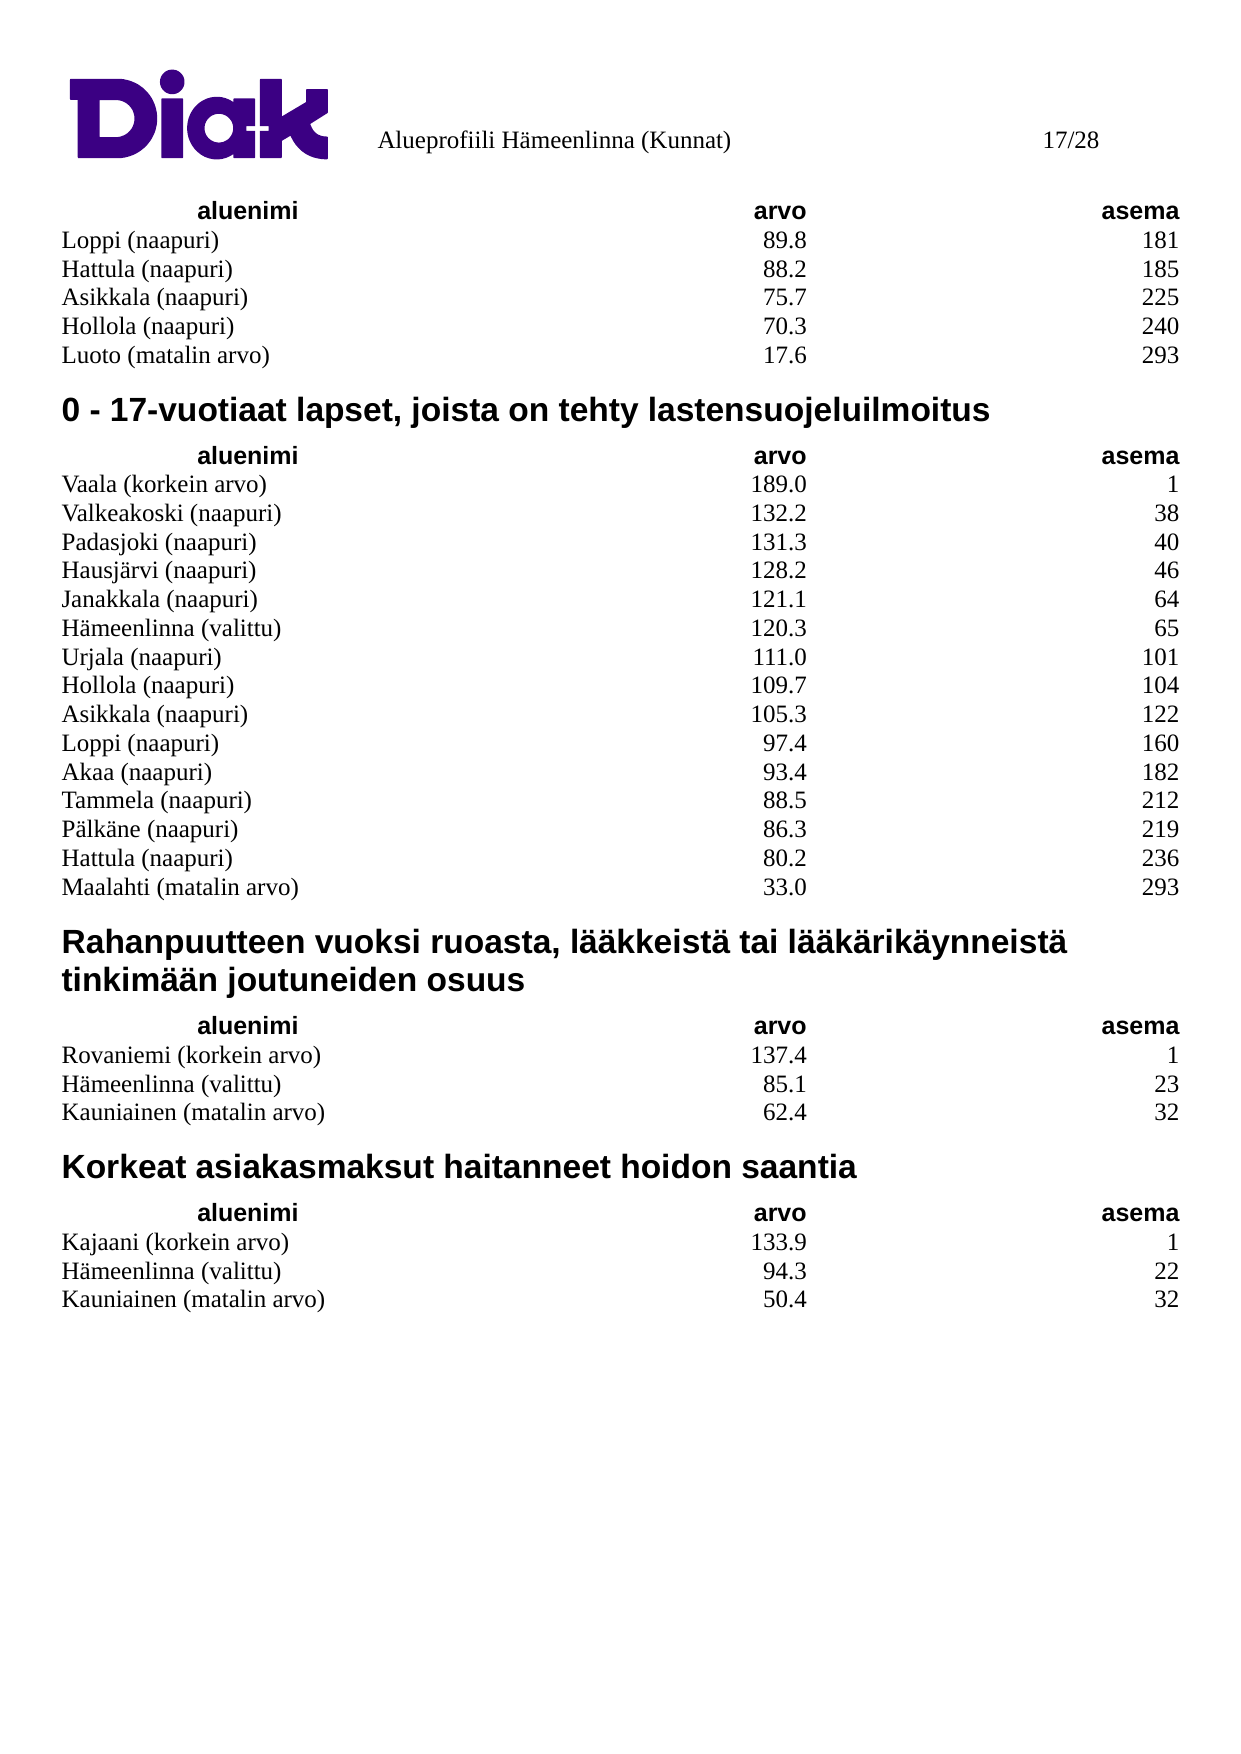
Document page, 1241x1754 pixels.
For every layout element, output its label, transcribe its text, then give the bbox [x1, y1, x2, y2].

table_cell Pälkäne (naapuri) [61, 814, 434, 843]
table_cell 89.8 [434, 225, 806, 254]
table_cell 101 [806, 642, 1179, 671]
table_cell Hämeenlinna (valittu) [61, 613, 434, 642]
table_cell Kauniainen (matalin arvo) [61, 1285, 434, 1313]
table_cell 64 [806, 584, 1179, 613]
table_cell 181 [806, 225, 1179, 254]
table_cell 86.3 [434, 814, 806, 843]
table_cell 109.7 [434, 671, 806, 699]
table_header aluenimi [61, 196, 434, 225]
table_cell 32 [806, 1098, 1179, 1126]
table_cell Janakkala (naapuri) [61, 584, 434, 613]
table_header asema [806, 1011, 1179, 1040]
table_cell 185 [806, 254, 1179, 282]
table_cell 88.5 [434, 786, 806, 814]
table_cell 1 [806, 1227, 1179, 1256]
table_cell 50.4 [434, 1285, 806, 1313]
table_cell Vaala (korkein arvo) [61, 469, 434, 498]
table_cell 46 [806, 556, 1179, 584]
table_cell 104 [806, 671, 1179, 699]
table_cell 23 [806, 1069, 1179, 1097]
table_cell 33.0 [434, 872, 806, 901]
table_cell Hollola (naapuri) [61, 311, 434, 340]
table_cell Tammela (naapuri) [61, 786, 434, 814]
table_cell 131.3 [434, 527, 806, 556]
table_cell 236 [806, 843, 1179, 872]
table_cell 17.6 [434, 340, 806, 369]
table_cell Kauniainen (matalin arvo) [61, 1098, 434, 1126]
table_cell Hattula (naapuri) [61, 254, 434, 282]
subtitle Korkeat asiakasmaksut haitanneet hoidon saantia [61, 1147, 1179, 1186]
table_cell 70.3 [434, 311, 806, 340]
table_cell 38 [806, 498, 1179, 527]
table_cell Maalahti (matalin arvo) [61, 872, 434, 901]
table_cell 132.2 [434, 498, 806, 527]
table_cell 111.0 [434, 642, 806, 671]
table_header aluenimi [61, 1198, 434, 1227]
table_cell 32 [806, 1285, 1179, 1313]
table_cell 40 [806, 527, 1179, 556]
table_cell 75.7 [434, 283, 806, 311]
table_cell 65 [806, 613, 1179, 642]
table_cell Hattula (naapuri) [61, 843, 434, 872]
table_cell 133.9 [434, 1227, 806, 1256]
table_cell Urjala (naapuri) [61, 642, 434, 671]
table_cell 293 [806, 872, 1179, 901]
subtitle 0 - 17-vuotiaat lapset, joista on tehty lastensuojeluilmoitus [61, 389, 1179, 428]
table_cell Hollola (naapuri) [61, 671, 434, 699]
table_header aluenimi [61, 1011, 434, 1040]
table_cell Luoto (matalin arvo) [61, 340, 434, 369]
table_cell 105.3 [434, 699, 806, 728]
table_cell 97.4 [434, 728, 806, 757]
table_cell Rovaniemi (korkein arvo) [61, 1040, 434, 1069]
table_cell 182 [806, 757, 1179, 786]
table_header aluenimi [61, 441, 434, 469]
table_cell 121.1 [434, 584, 806, 613]
table_header asema [806, 1198, 1179, 1227]
table_cell 120.3 [434, 613, 806, 642]
table_cell 212 [806, 786, 1179, 814]
table_cell Kajaani (korkein arvo) [61, 1227, 434, 1256]
table_cell Loppi (naapuri) [61, 225, 434, 254]
table_cell 88.2 [434, 254, 806, 282]
table_cell 85.1 [434, 1069, 806, 1097]
table_cell 128.2 [434, 556, 806, 584]
table_cell 137.4 [434, 1040, 806, 1069]
table_cell Akaa (naapuri) [61, 757, 434, 786]
subtitle Rahanpuutteen vuoksi ruoasta, lääkkeistä tai lääkärikäynneistä tinkimään joutuneiden osuus [61, 921, 1179, 999]
table_cell 122 [806, 699, 1179, 728]
table_header arvo [434, 1198, 806, 1227]
table_cell 293 [806, 340, 1179, 369]
table_cell Asikkala (naapuri) [61, 283, 434, 311]
table_cell 189.0 [434, 469, 806, 498]
table_header asema [806, 196, 1179, 225]
table_header arvo [434, 196, 806, 225]
table_cell 240 [806, 311, 1179, 340]
table_cell Hausjärvi (naapuri) [61, 556, 434, 584]
table_header arvo [434, 1011, 806, 1040]
table_cell Padasjoki (naapuri) [61, 527, 434, 556]
table_cell Asikkala (naapuri) [61, 699, 434, 728]
table_cell 80.2 [434, 843, 806, 872]
table_cell 22 [806, 1256, 1179, 1284]
table_cell 62.4 [434, 1098, 806, 1126]
table_cell 219 [806, 814, 1179, 843]
table_cell 1 [806, 469, 1179, 498]
table_cell Hämeenlinna (valittu) [61, 1256, 434, 1284]
table_header asema [806, 441, 1179, 469]
table_cell 160 [806, 728, 1179, 757]
table_cell 94.3 [434, 1256, 806, 1284]
table_cell Valkeakoski (naapuri) [61, 498, 434, 527]
table_cell Loppi (naapuri) [61, 728, 434, 757]
table_cell Hämeenlinna (valittu) [61, 1069, 434, 1097]
table_cell 225 [806, 283, 1179, 311]
table_cell 93.4 [434, 757, 806, 786]
table_cell 1 [806, 1040, 1179, 1069]
table_header arvo [434, 441, 806, 469]
